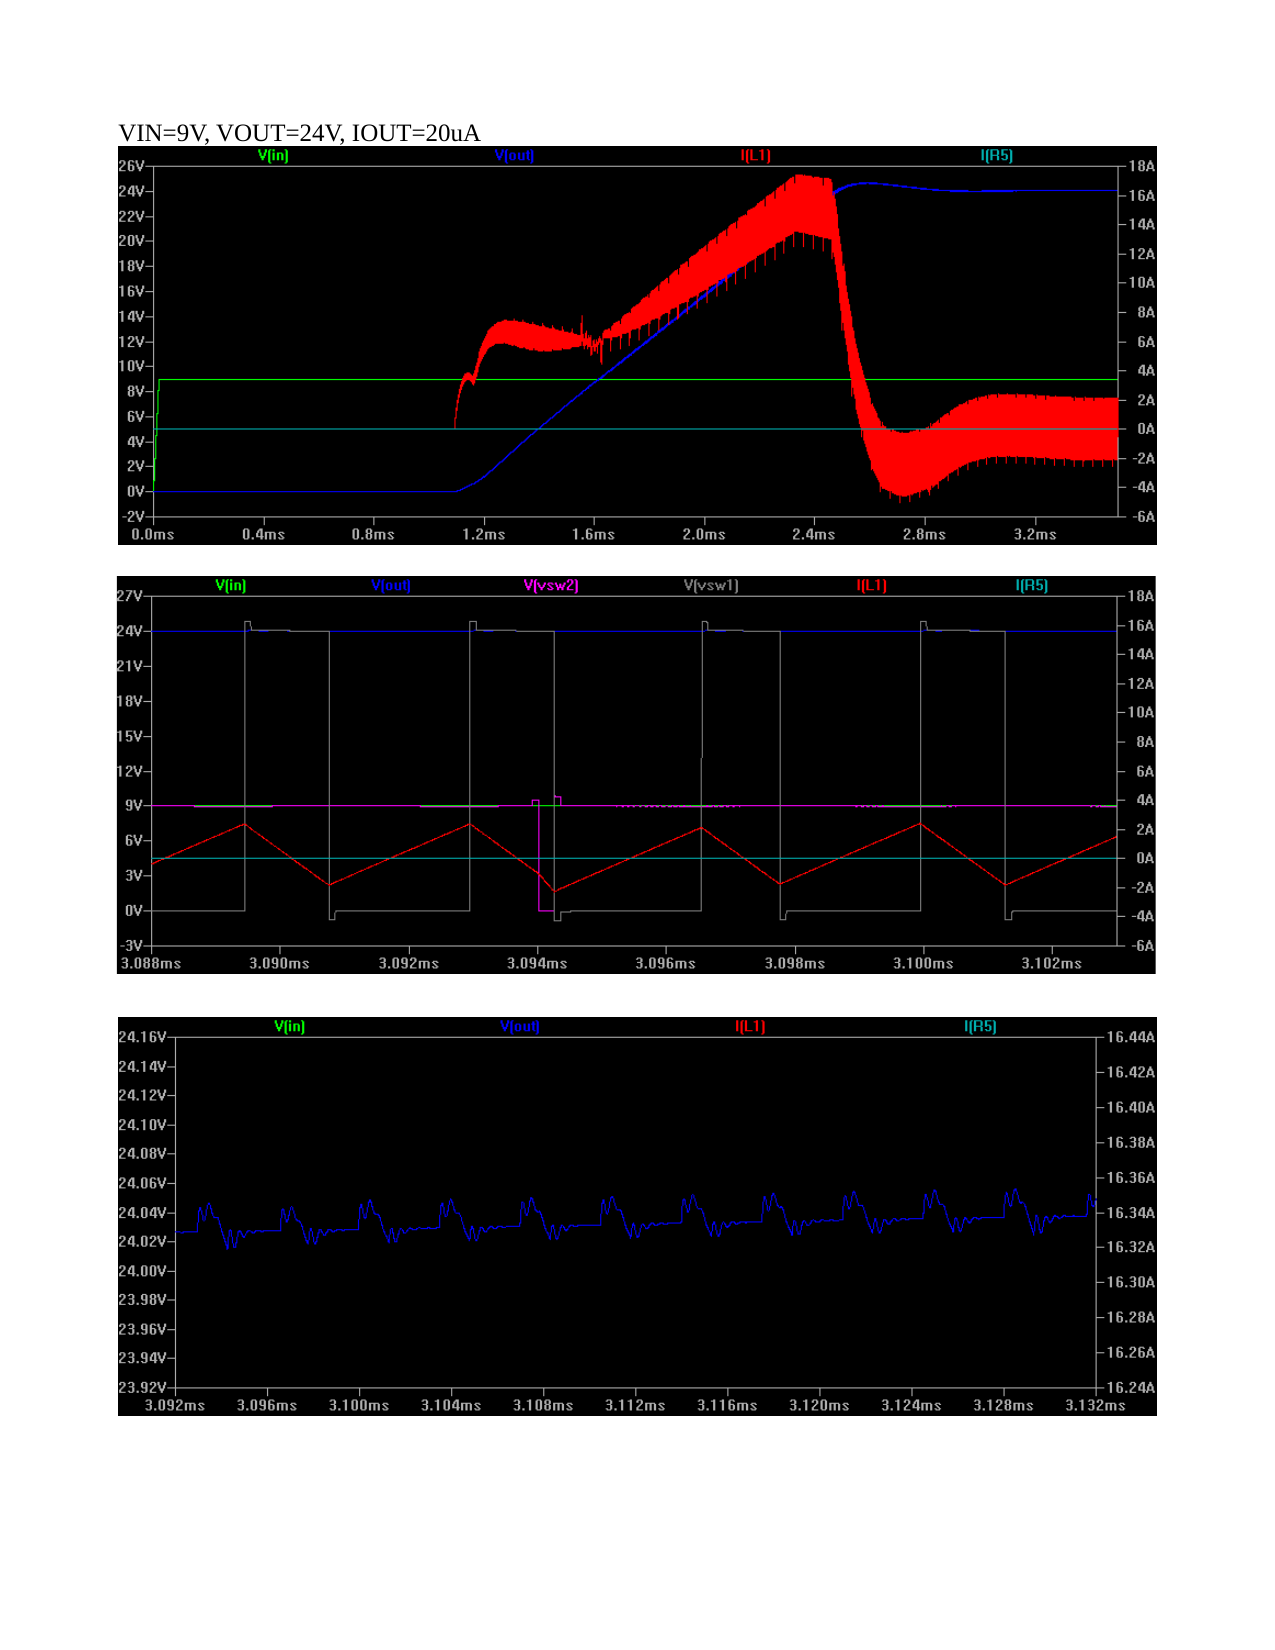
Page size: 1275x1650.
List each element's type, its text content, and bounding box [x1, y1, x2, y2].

picture [118, 146, 1157, 545]
text VIN=9V, VOUT=24V, IOUT=20uA [118, 118, 1157, 146]
picture [118, 1017, 1157, 1416]
picture [116, 576, 1156, 974]
